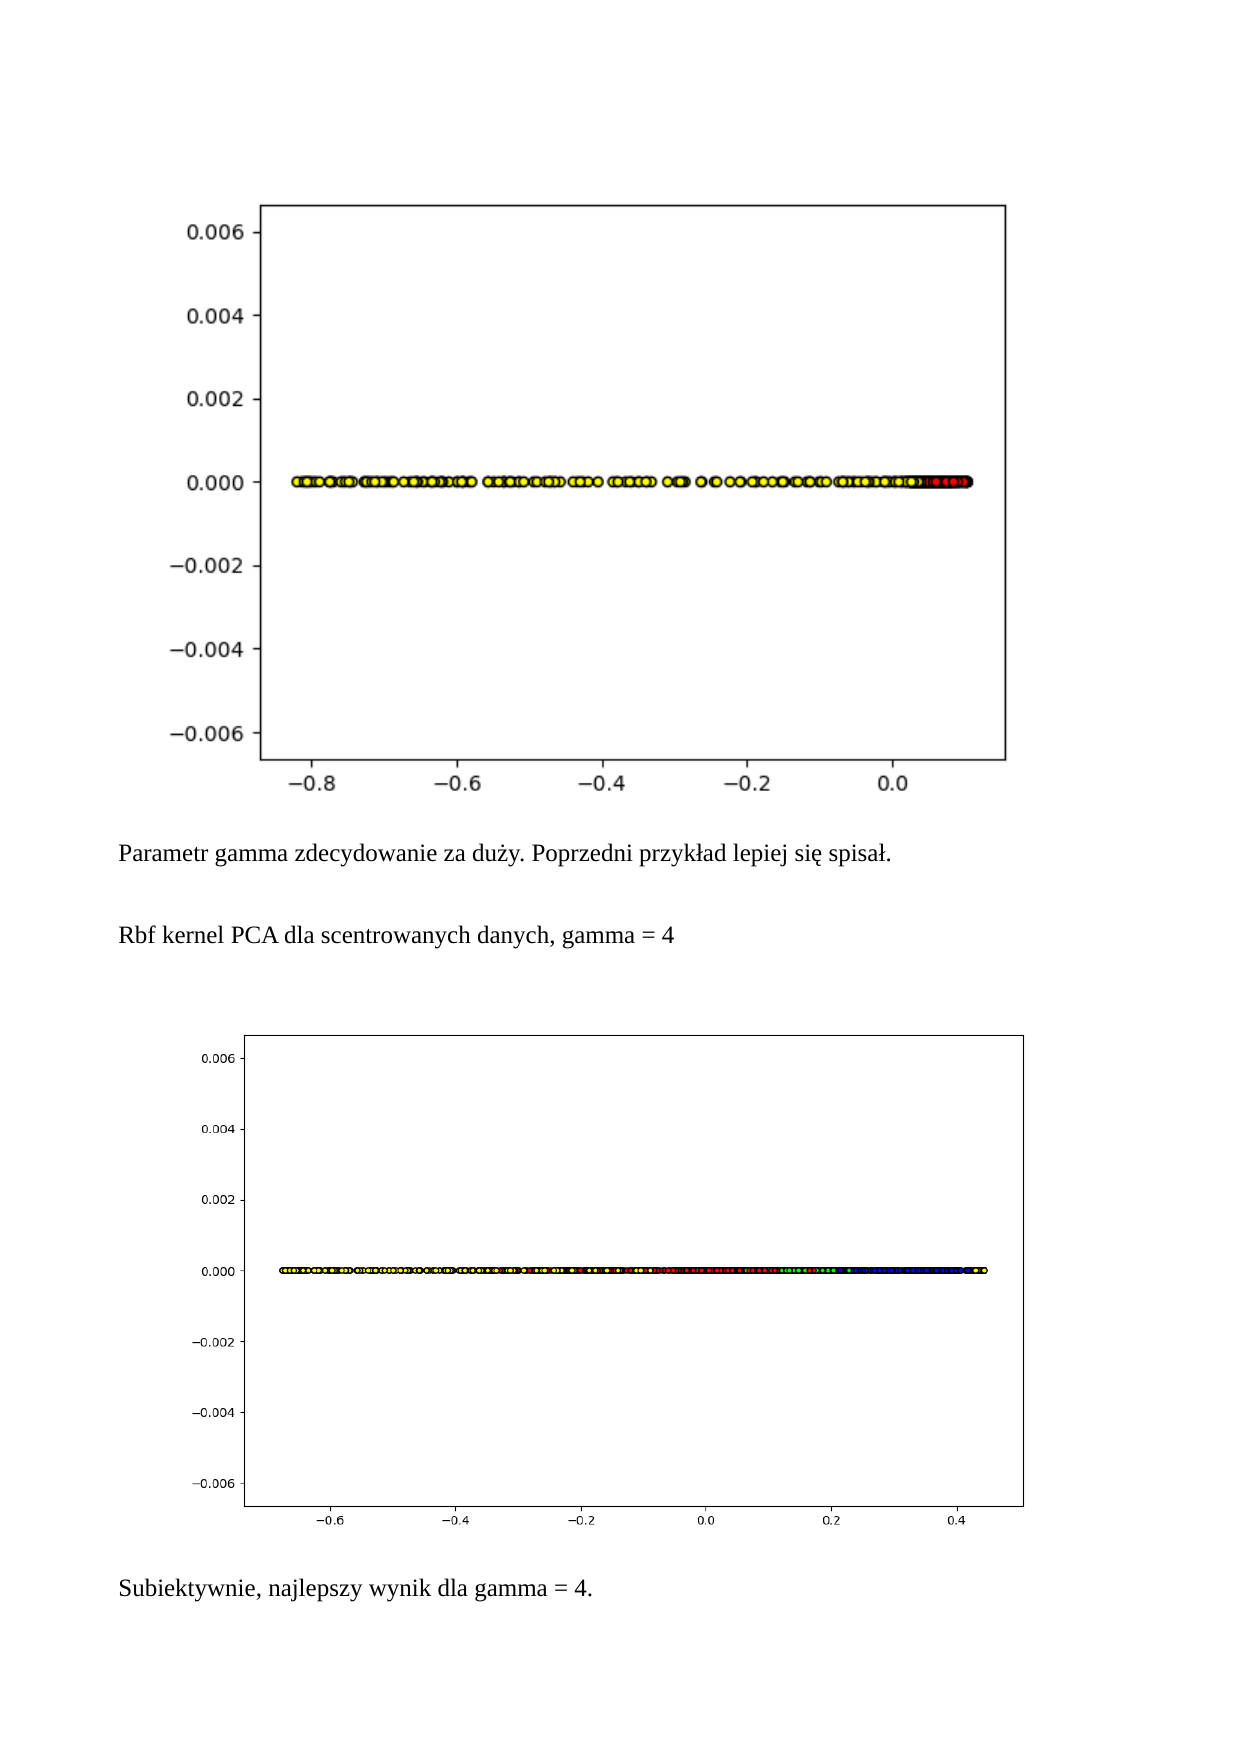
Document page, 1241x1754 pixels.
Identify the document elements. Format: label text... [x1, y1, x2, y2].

text Parametr gamma zdecydowanie za duży. Poprzedni przykład lepiej się spisał. [118, 118, 1122, 867]
text Rbf kernel PCA dla scentrowanych danych, gamma = 4 [118, 921, 1122, 949]
text Subiektywnie, najlepszy wynik dla gamma = 4. [118, 1573, 1122, 1601]
picture [118, 961, 1123, 1573]
picture [140, 118, 1100, 839]
